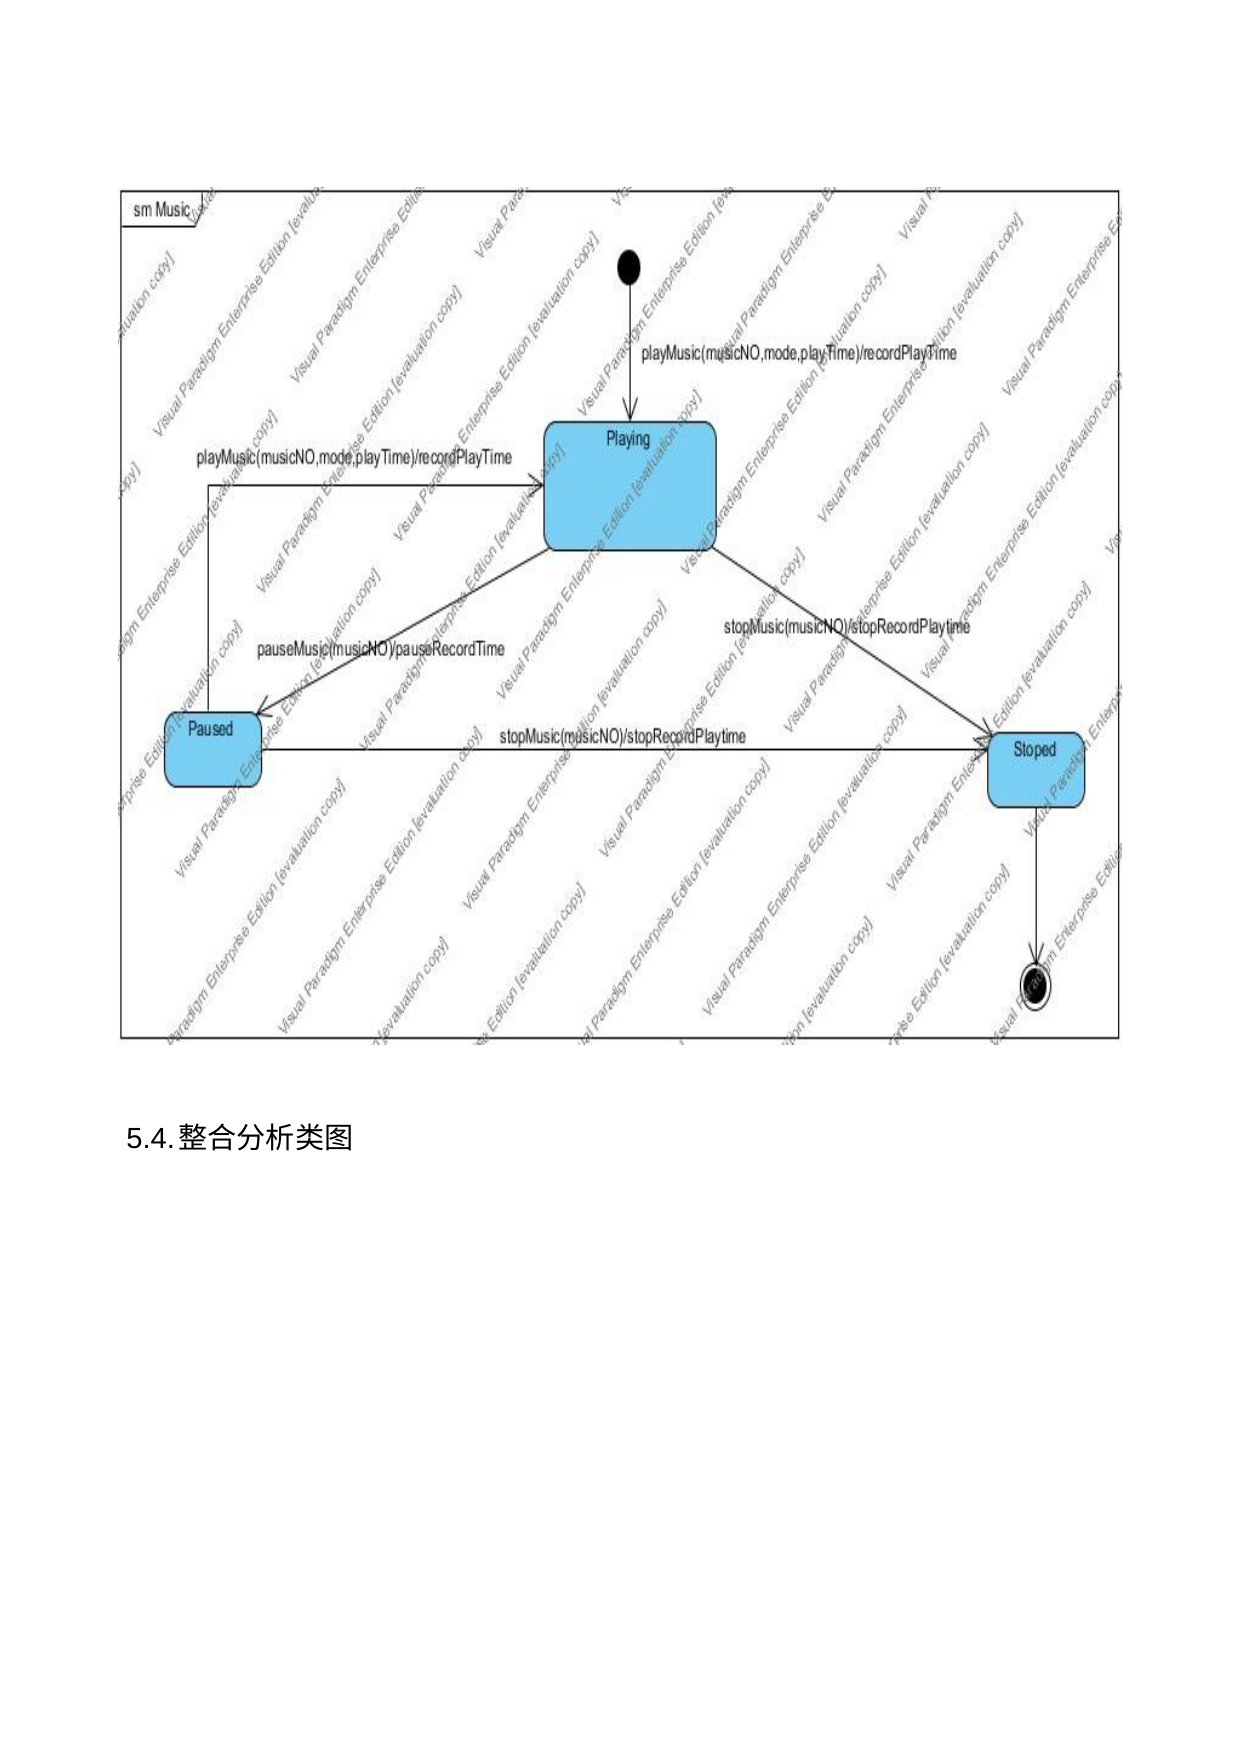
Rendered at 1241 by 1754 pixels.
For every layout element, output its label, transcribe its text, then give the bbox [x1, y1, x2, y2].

picture [118, 187, 1123, 1045]
subtitle 整合分析类图 [118, 1115, 1122, 1157]
